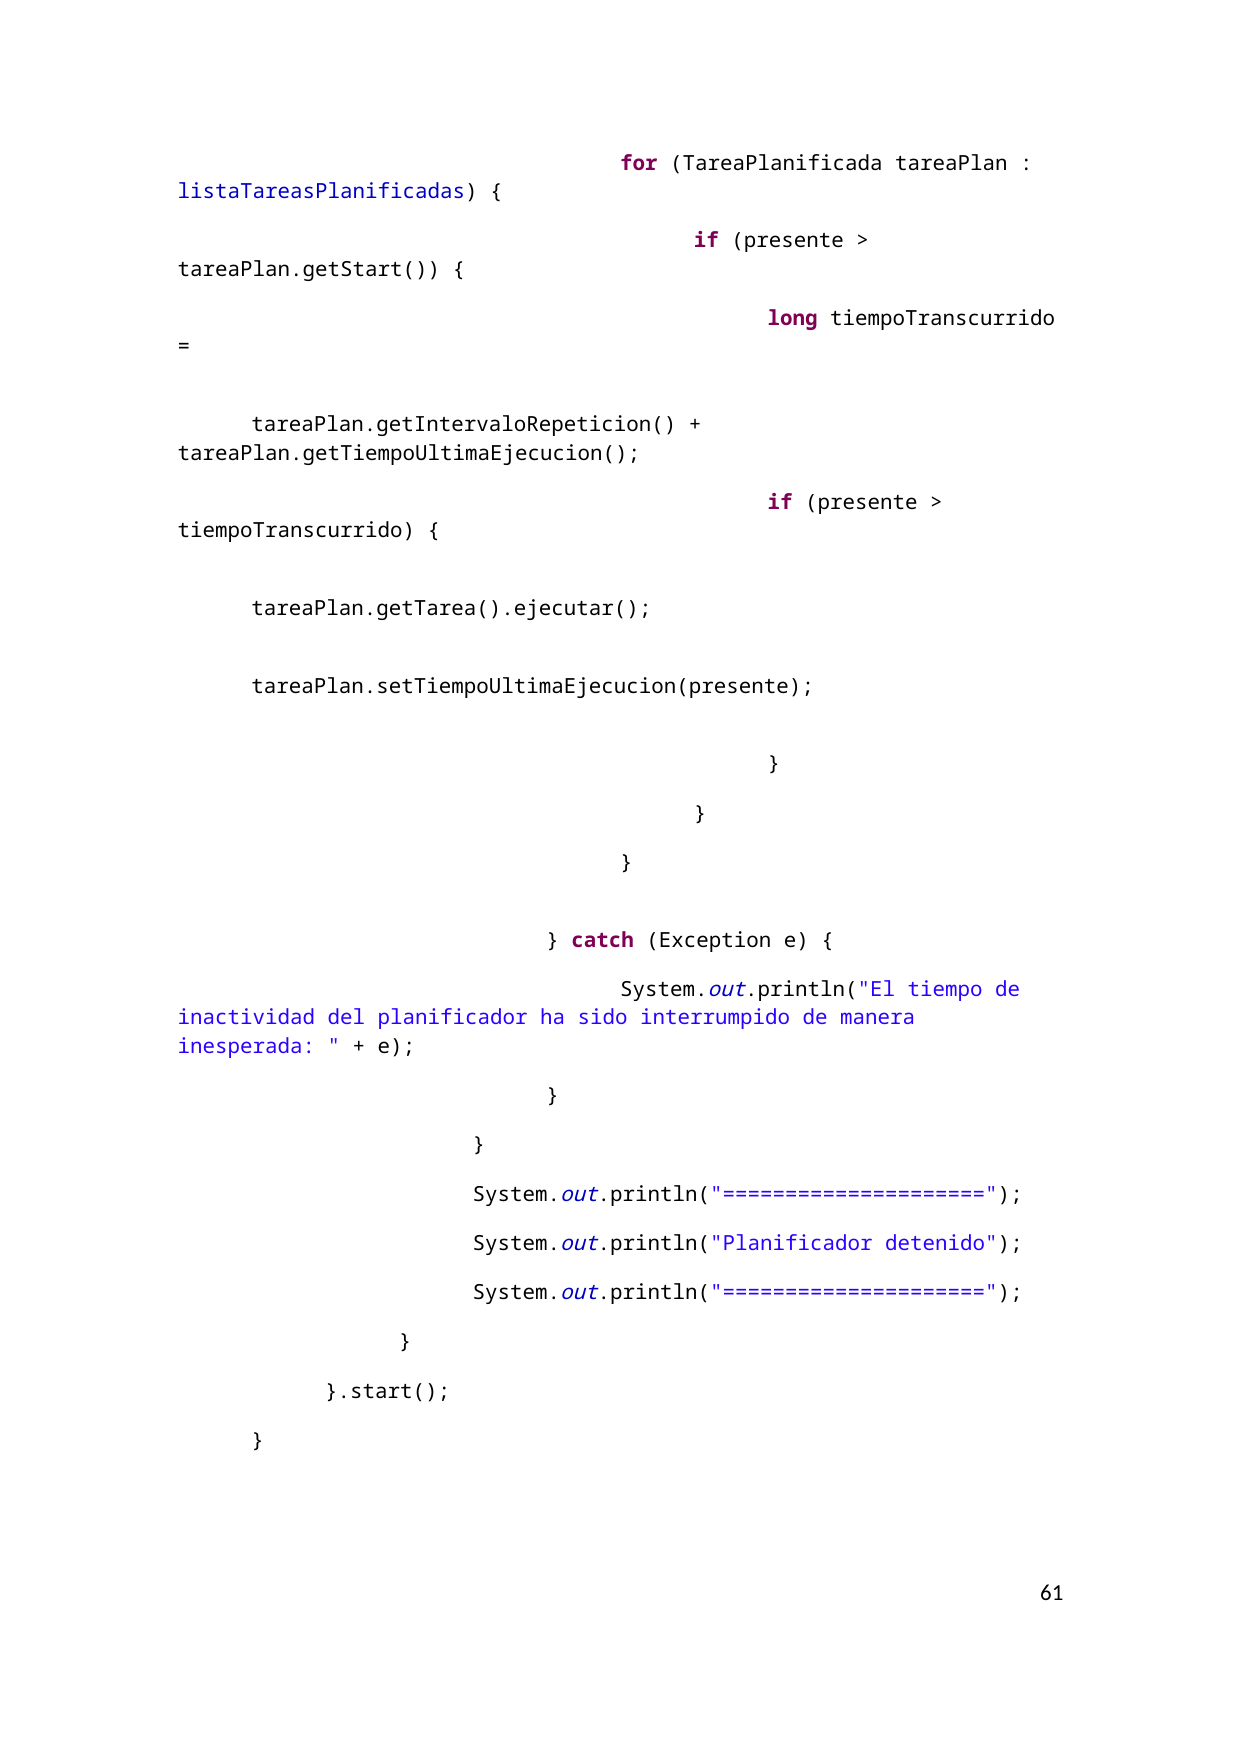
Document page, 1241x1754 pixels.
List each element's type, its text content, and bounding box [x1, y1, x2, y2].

text tareaPlan.getTarea().ejecutar(); [177, 564, 1063, 621]
text System.out.println("====================="); [177, 1179, 1063, 1207]
text } [177, 1326, 1063, 1355]
text if (presente > tareaPlan.getStart()) { [177, 225, 1063, 282]
text } catch (Exception e) { [177, 925, 1063, 953]
text System.out.println("====================="); [177, 1277, 1063, 1306]
text long tiempoTranscurrido = [177, 303, 1063, 360]
text } [177, 847, 1063, 904]
text tareaPlan.setTiempoUltimaEjecucion(presente); [177, 642, 1063, 728]
text } [177, 798, 1063, 826]
text } [177, 1129, 1063, 1158]
text System.out.println("Planificador detenido"); [177, 1228, 1063, 1256]
text tareaPlan.getIntervaloRepeticion() + tareaPlan.getTiempoUltimaEjecucion(); [177, 381, 1063, 466]
text for (TareaPlanificada tareaPlan : listaTareasPlanificadas) { [177, 148, 1063, 204]
text if (presente > tiempoTranscurrido) { [177, 487, 1063, 544]
text } [177, 1080, 1063, 1108]
text }.start(); [177, 1376, 1063, 1404]
text } [177, 1425, 1063, 1453]
text } [177, 748, 1063, 777]
text System.out.println("El tiempo de inactividad del planificador ha sido interrumpido de manera inesperada: " + e); [177, 974, 1063, 1059]
